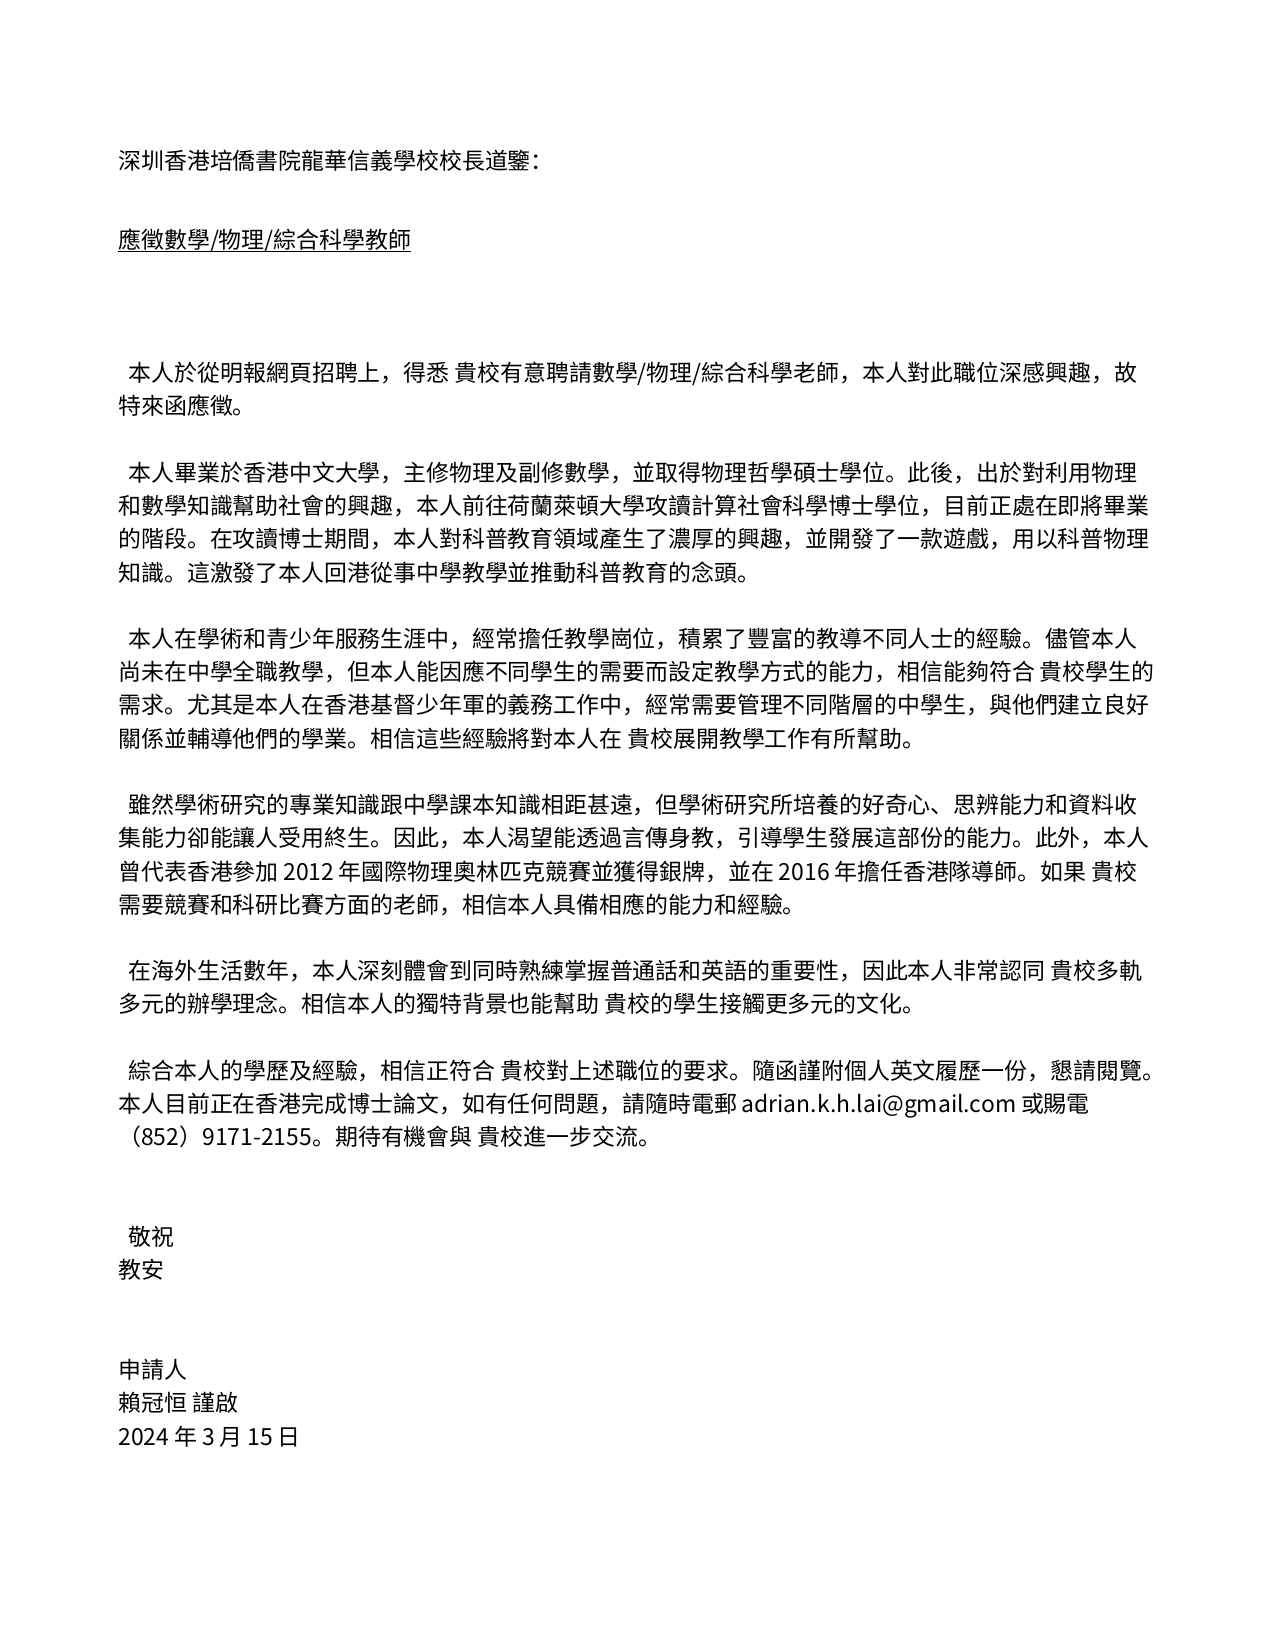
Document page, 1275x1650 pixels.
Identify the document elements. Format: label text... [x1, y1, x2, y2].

text 敬祝 教安 [118, 1219, 1157, 1285]
text 本人畢業於香港中文大學，主修物理及副修數學，並取得物理哲學碩士學位。此後，出於對利用物理和數學知識幫助社會的興趣，本人前往荷蘭萊頓大學攻讀計算社會科學博士學位，目前正處在即將畢業的階段。在攻讀博士期間，本人對科普教育領域產生了濃厚的興趣，並開發了一款遊戲，用以科普物理知識。這激發了本人回港從事中學教學並推動科普教育的念頭。 [118, 455, 1157, 588]
text 綜合本人的學歷及經驗，相信正符合 貴校對上述職位的要求。隨函謹附個人英文履歷一份，懇請閱覽。本人目前正在香港完成博士論文，如有任何問題，請隨時電郵adrian.k.h.lai@gmail.com或賜電（852）9171-2155。期待有機會與 貴校進一步交流。 [118, 1053, 1157, 1152]
text 2024 年 3月 15日 [118, 1418, 1157, 1452]
subtitle 深圳香港培僑書院龍華信義學校校長道鑒： [118, 143, 1157, 176]
text 應徵數學/物理/綜合科學教師 [118, 222, 1157, 255]
text 本人在學術和青少年服務生涯中，經常擔任教學崗位，積累了豐富的教導不同人士的經驗。儘管本人尚未在中學全職教學，但本人能因應不同學生的需要而設定教學方式的能力，相信能夠符合 貴校學生的需求。尤其是本人在香港基督少年軍的義務工作中，經常需要管理不同階層的中學生，與他們建立良好關係並輔導他們的學業。相信這些經驗將對本人在 貴校展開教學工作有所幫助。 [118, 621, 1157, 754]
text 賴冠恒 謹啟 [118, 1385, 1157, 1418]
text 本人於從明報網頁招聘上，得悉 貴校有意聘請數學/物理/綜合科學老師，本人對此職位深感興趣，故特來函應徵。 [118, 355, 1157, 421]
text 在海外生活數年，本人深刻體會到同時熟練掌握普通話和英語的重要性，因此本人非常認同 貴校多軌多元的辦學理念。相信本人的獨特背景也能幫助 貴校的學生接觸更多元的文化。 [118, 953, 1157, 1019]
text 雖然學術研究的專業知識跟中學課本知識相距甚遠，但學術研究所培養的好奇心、思辨能力和資料收集能力卻能讓人受用終生。因此，本人渴望能透過言傳身教，引導學生發展這部份的能力。此外，本人曾代表香港參加2012年國際物理奧林匹克競賽並獲得銀牌，並在2016年擔任香港隊導師。如果 貴校需要競賽和科研比賽方面的老師，相信本人具備相應的能力和經驗。 [118, 787, 1157, 920]
text 申請人 [118, 1352, 1157, 1385]
